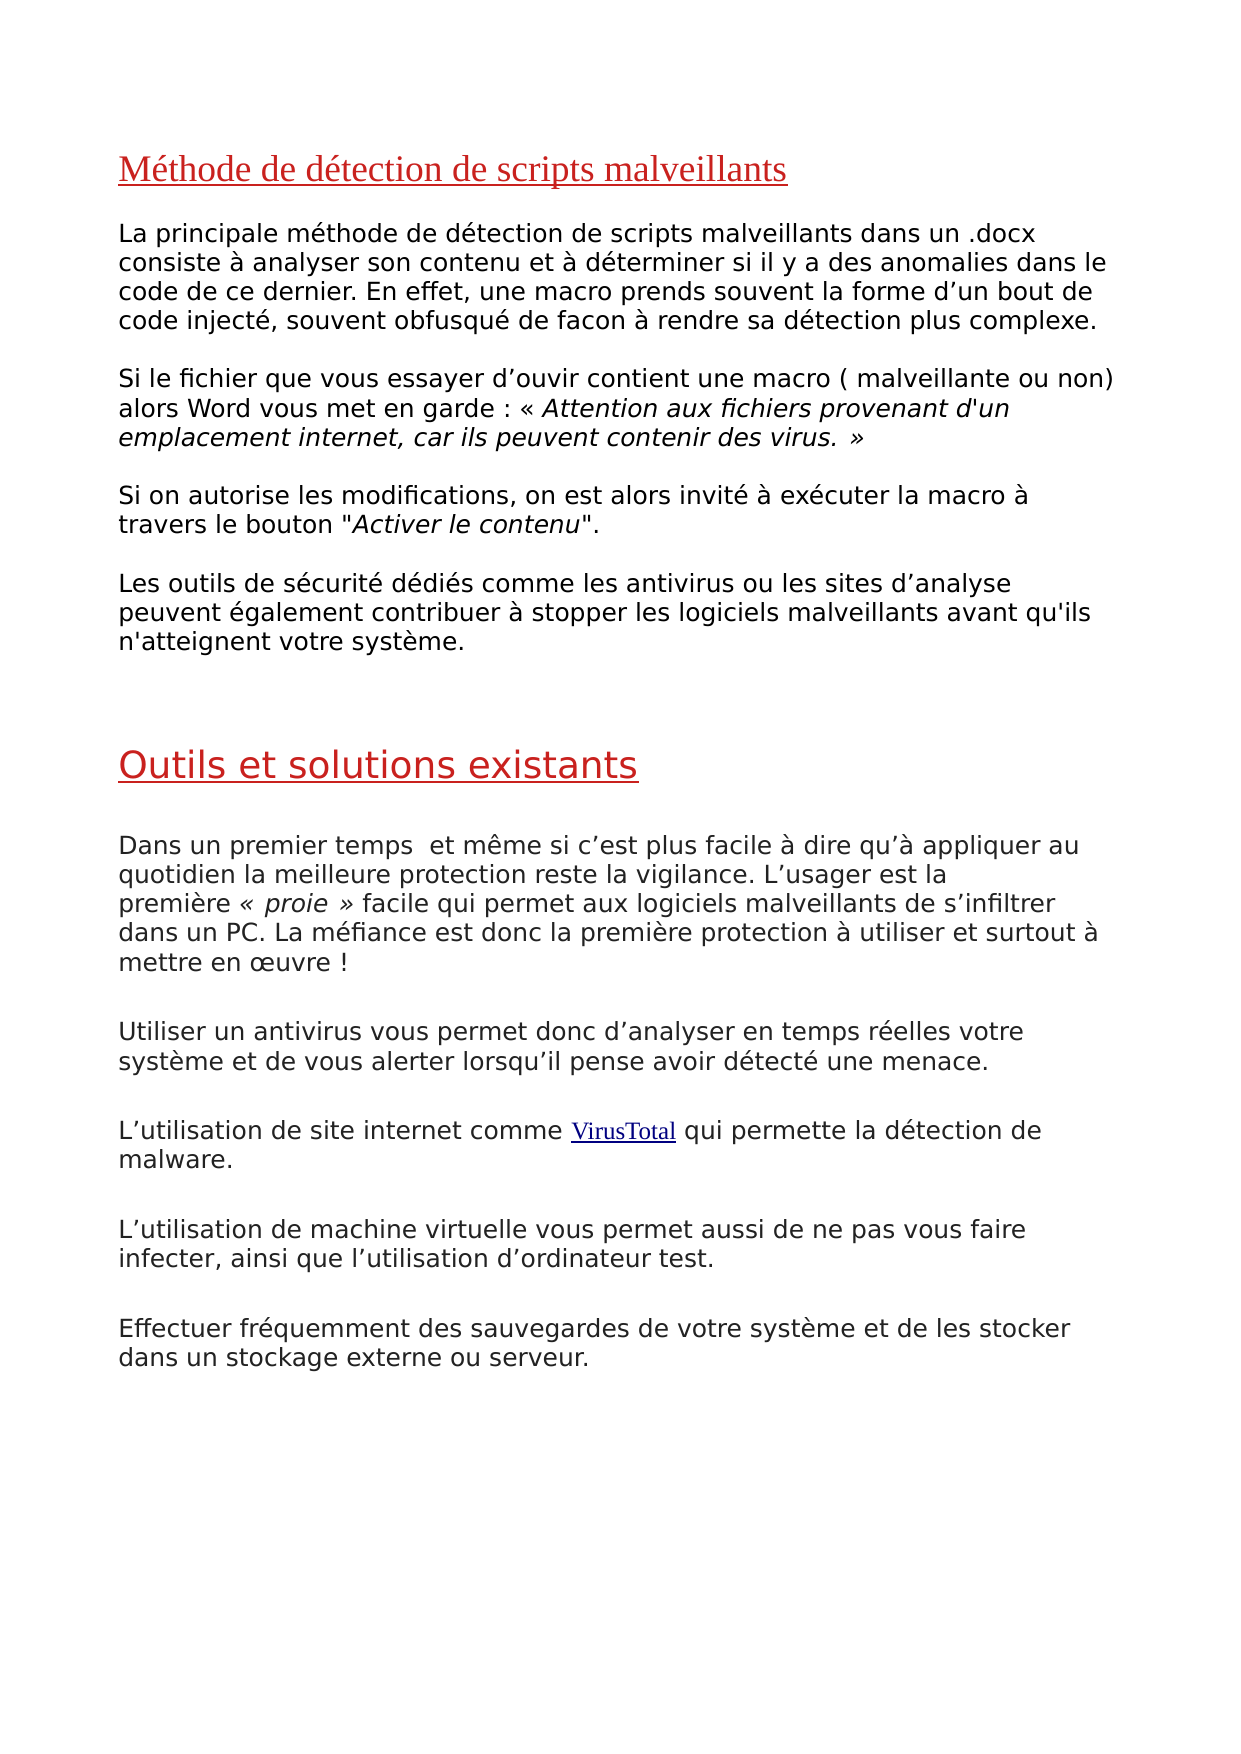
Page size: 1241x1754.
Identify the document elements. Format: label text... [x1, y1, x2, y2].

text Si on autorise les modifications, on est alors invité à exécuter la macro à travers le bouton "Activer le contenu". [118, 481, 1122, 539]
text Dans un premier temps et même si c’est plus facile à dire qu’à appliquer au quotidien la meilleure protection reste la vigilance. L’usager est la première « proie » facile qui permet aux logiciels malveillants de s’infiltrer dans un PC. La méfiance est donc la première protection à utiliser et surtout à mettre en œuvre ! [118, 831, 1122, 977]
text Effectuer fréquemment des sauvegardes de votre système et de les stocker dans un stockage externe ou serveur. [118, 1314, 1122, 1373]
text Outils et solutions existants [118, 744, 1122, 787]
text Les outils de sécurité dédiés comme les antivirus ou les sites d’analyse peuvent également contribuer à stopper les logiciels malveillants avant qu'ils n'atteignent votre système. [118, 569, 1122, 656]
text Utiliser un antivirus vous permet donc d’analyser en temps réelles votre système et de vous alerter lorsqu’il pense avoir détecté une menace. [118, 1017, 1122, 1076]
text Méthode de détection de scripts malveillants [118, 147, 1122, 190]
text L’utilisation de machine virtuelle vous permet aussi de ne pas vous faire infecter, ainsi que l’utilisation d’ordinateur test. [118, 1216, 1122, 1274]
text La principale méthode de détection de scripts malveillants dans un .docx consiste à analyser son contenu et à déterminer si il y a des anomalies dans le code de ce dernier. En effet, une macro prends souvent la forme d’un bout de code injecté, souvent obfusqué de facon à rendre sa détection plus complexe. [118, 219, 1122, 335]
text Si le fichier que vous essayer d’ouvir contient une macro ( malveillante ou non) alors Word vous met en garde : « Attention aux fichiers provenant d'un emplacement internet, car ils peuvent contenir des virus. » [118, 364, 1122, 452]
text L’utilisation de site internet comme VirusTotal qui permette la détection de malware. [118, 1116, 1122, 1175]
